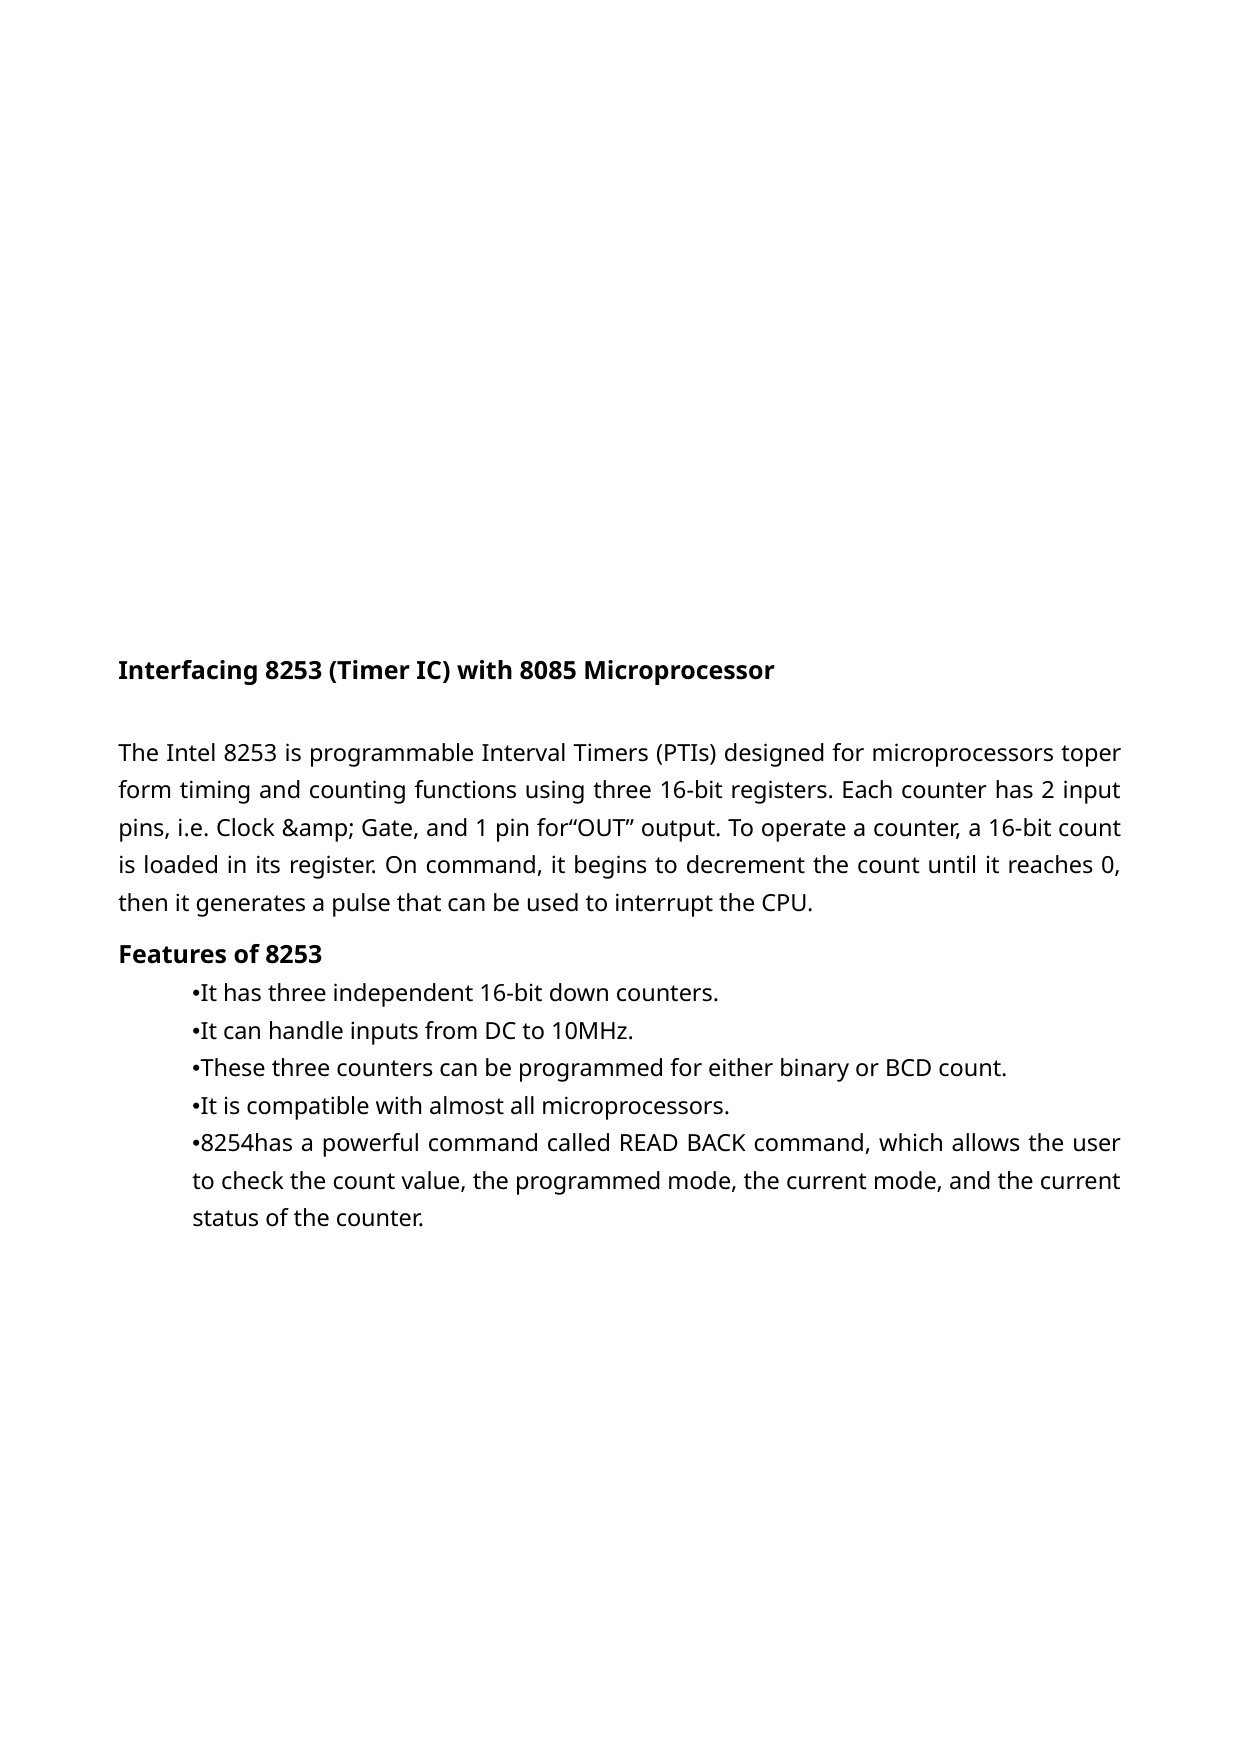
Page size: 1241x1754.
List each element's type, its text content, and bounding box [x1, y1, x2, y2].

list It can handle inputs from DC to 10MHz. [118, 1009, 1122, 1046]
list 8254has a powerful command called READ BACK command, which allows the user to check the count value, the programmed mode, the current mode, and the current status of the counter. [118, 1121, 1122, 1234]
subtitle Interfacing 8253 (Timer IC) with 8085 Microprocessor [118, 643, 1122, 687]
text The Intel 8253 is programmable Interval Timers (PTIs) designed for microprocessors toper form timing and counting functions using three 16-bit registers. Each counter has 2 input pins, i.e. Clock &amp; Gate, and 1 pin for“OUT” output. To operate a counter, a 16-bit count is loaded in its register. On command, it begins to decrement the count until it reaches 0, then it generates a pulse that can be used to interrupt the CPU. [118, 731, 1122, 918]
subtitle Features of 8253 [118, 918, 1122, 971]
list These three counters can be programmed for either binary or BCD count. [118, 1046, 1122, 1084]
list It has three independent 16-bit down counters. [118, 971, 1122, 1009]
list It is compatible with almost all microprocessors. [118, 1084, 1122, 1121]
